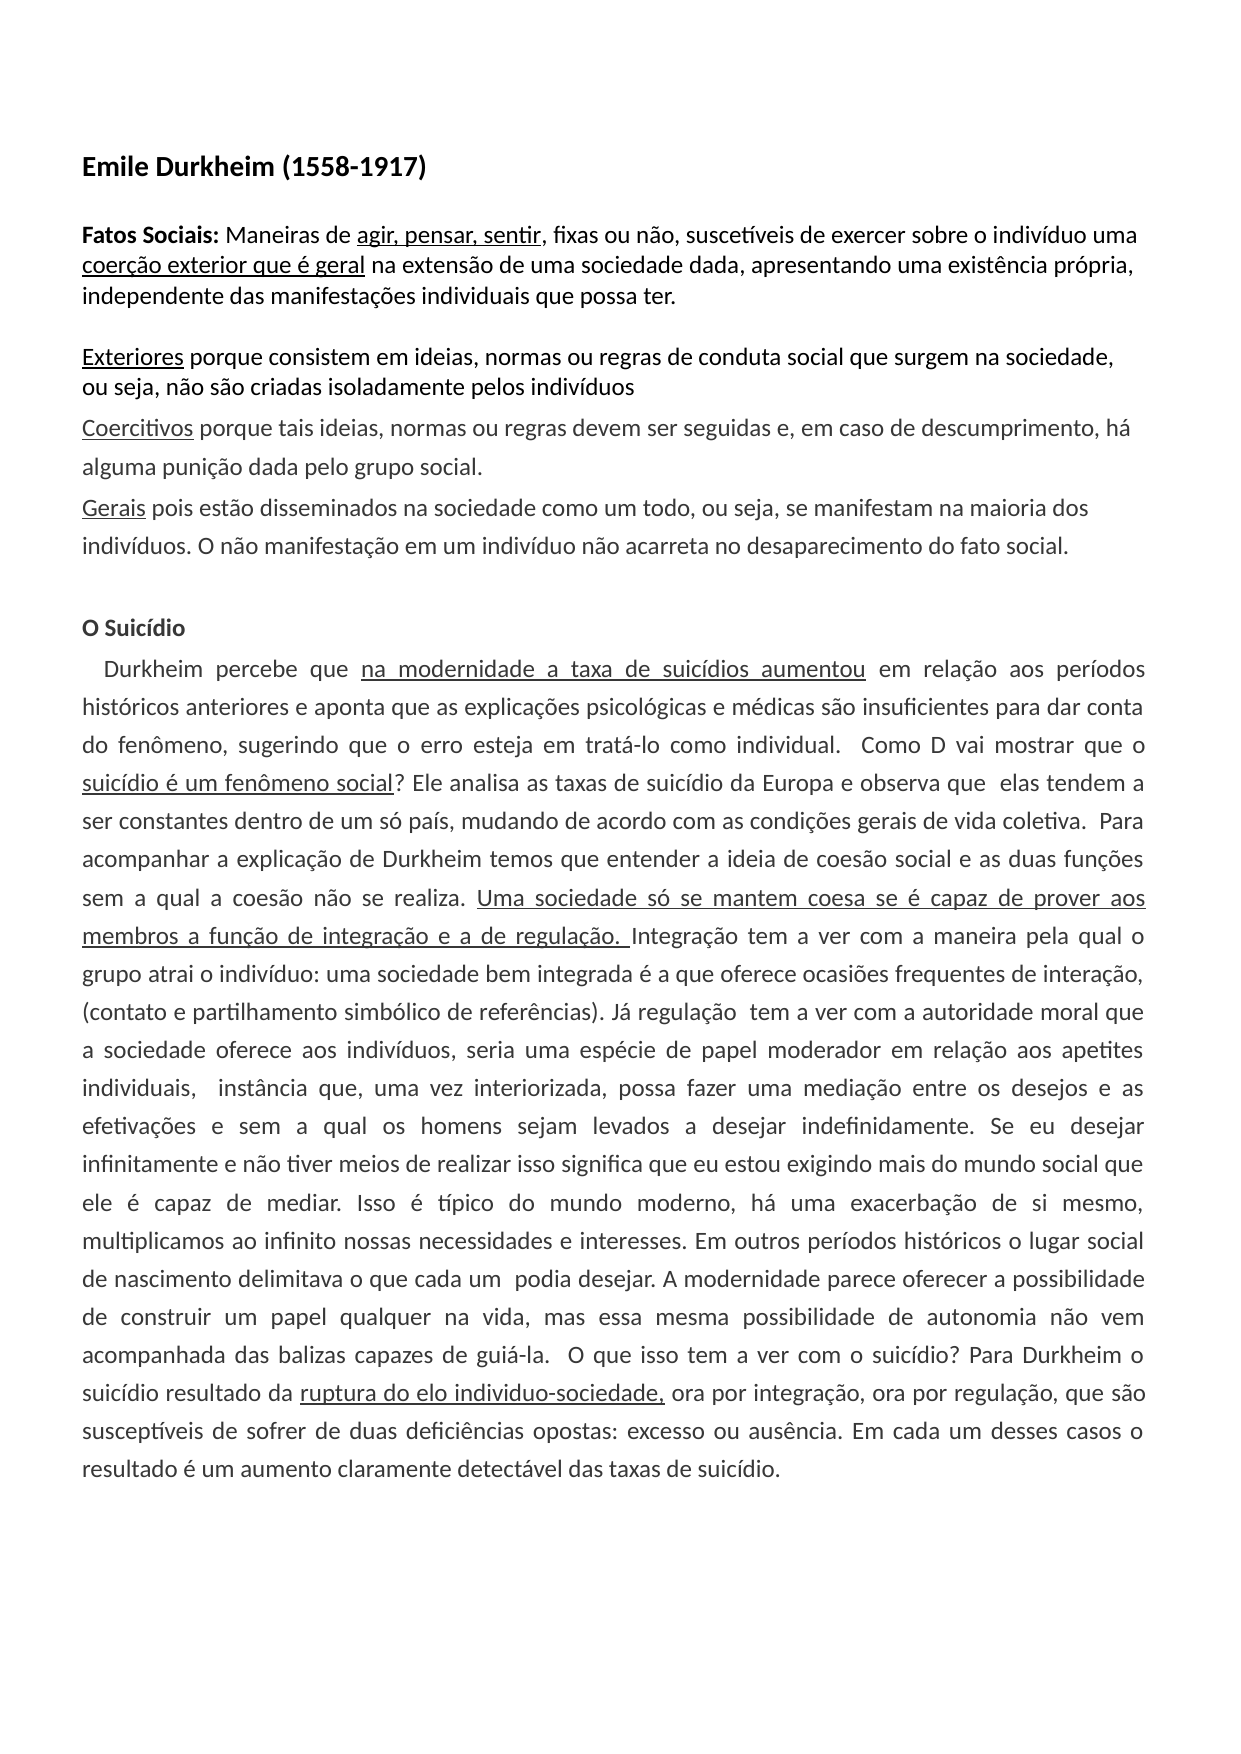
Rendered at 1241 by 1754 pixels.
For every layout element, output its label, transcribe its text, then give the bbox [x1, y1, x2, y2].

text Durkheim percebe que na modernidade a taxa de suicídios aumentou em relação aos períodos históricos anteriores e aponta que as explicações psicológicas e médicas são insuficientes para dar conta do fenômeno, sugerindo que o erro esteja em tratá-lo como individual. Como D vai mostrar que o suicídio é um fenômeno social? Ele analisa as taxas de suicídio da Europa e observa que elas tendem a ser constantes dentro de um só país, mudando de acordo com as condições gerais de vida coletiva. Para acompanhar a explicação de Durkheim temos que entender a ideia de coesão social e as duas funções sem a qual a coesão não se realiza. Uma sociedade só se mantem coesa se é capaz de prover aos membros a função de integração e a de regulação. Integração tem a ver com a maneira pela qual o grupo atrai o indivíduo: uma sociedade bem integrada é a que oferece ocasiões frequentes de interação, (contato e partilhamento simbólico de referências). Já regulação tem a ver com a autoridade moral que a sociedade oferece aos indivíduos, seria uma espécie de papel moderador em relação aos apetites individuais, instância que, uma vez interiorizada, possa fazer uma mediação entre os desejos e as efetivações e sem a qual os homens sejam levados a desejar indefinidamente. Se eu desejar infinitamente e não tiver meios de realizar isso significa que eu estou exigindo mais do mundo social que ele é capaz de mediar. Isso é típico do mundo moderno, há uma exacerbação de si mesmo, multiplicamos ao infinito nossas necessidades e interesses. Em outros períodos históricos o lugar social de nascimento delimitava o que cada um podia desejar. A modernidade parece oferecer a possibilidade de construir um papel qualquer na vida, mas essa mesma possibilidade de autonomia não vem acompanhada das balizas capazes de guiá-la. O que isso tem a ver com o suicídio? Para Durkheim o suicídio resultado da ruptura do elo individuo-sociedade, ora por integração, ora por regulação, que são susceptíveis de sofrer de duas deficiências opostas: excesso ou ausência. Em cada um desses casos o resultado é um aumento claramente detectável das taxas de suicídio. [82, 645, 1146, 1484]
text O Suicídio [82, 604, 1146, 642]
text Fatos Sociais: Maneiras de agir, pensar, sentir, fixas ou não, suscetíveis de exercer sobre o indivíduo uma coerção exterior que é geral na extensão de uma sociedade dada, apresentando uma existência própria, independente das manifestações individuais que possa ter. [82, 219, 1146, 310]
text Gerais pois estão disseminados na sociedade como um todo, ou seja, se manifestam na maioria dos indivíduos. O não manifestação em um indivíduo não acarreta no desaparecimento do fato social. [82, 484, 1146, 560]
text Coercitivos porque tais ideias, normas ou regras devem ser seguidas e, em caso de descumprimento, há alguma punição dada pelo grupo social. [82, 405, 1146, 481]
text Exteriores porque consistem em ideias, normas ou regras de conduta social que surgem na sociedade, ou seja, não são criadas isoladamente pelos indivíduos [82, 341, 1146, 402]
text Emile Durkheim (1558-1917) [82, 148, 1146, 183]
